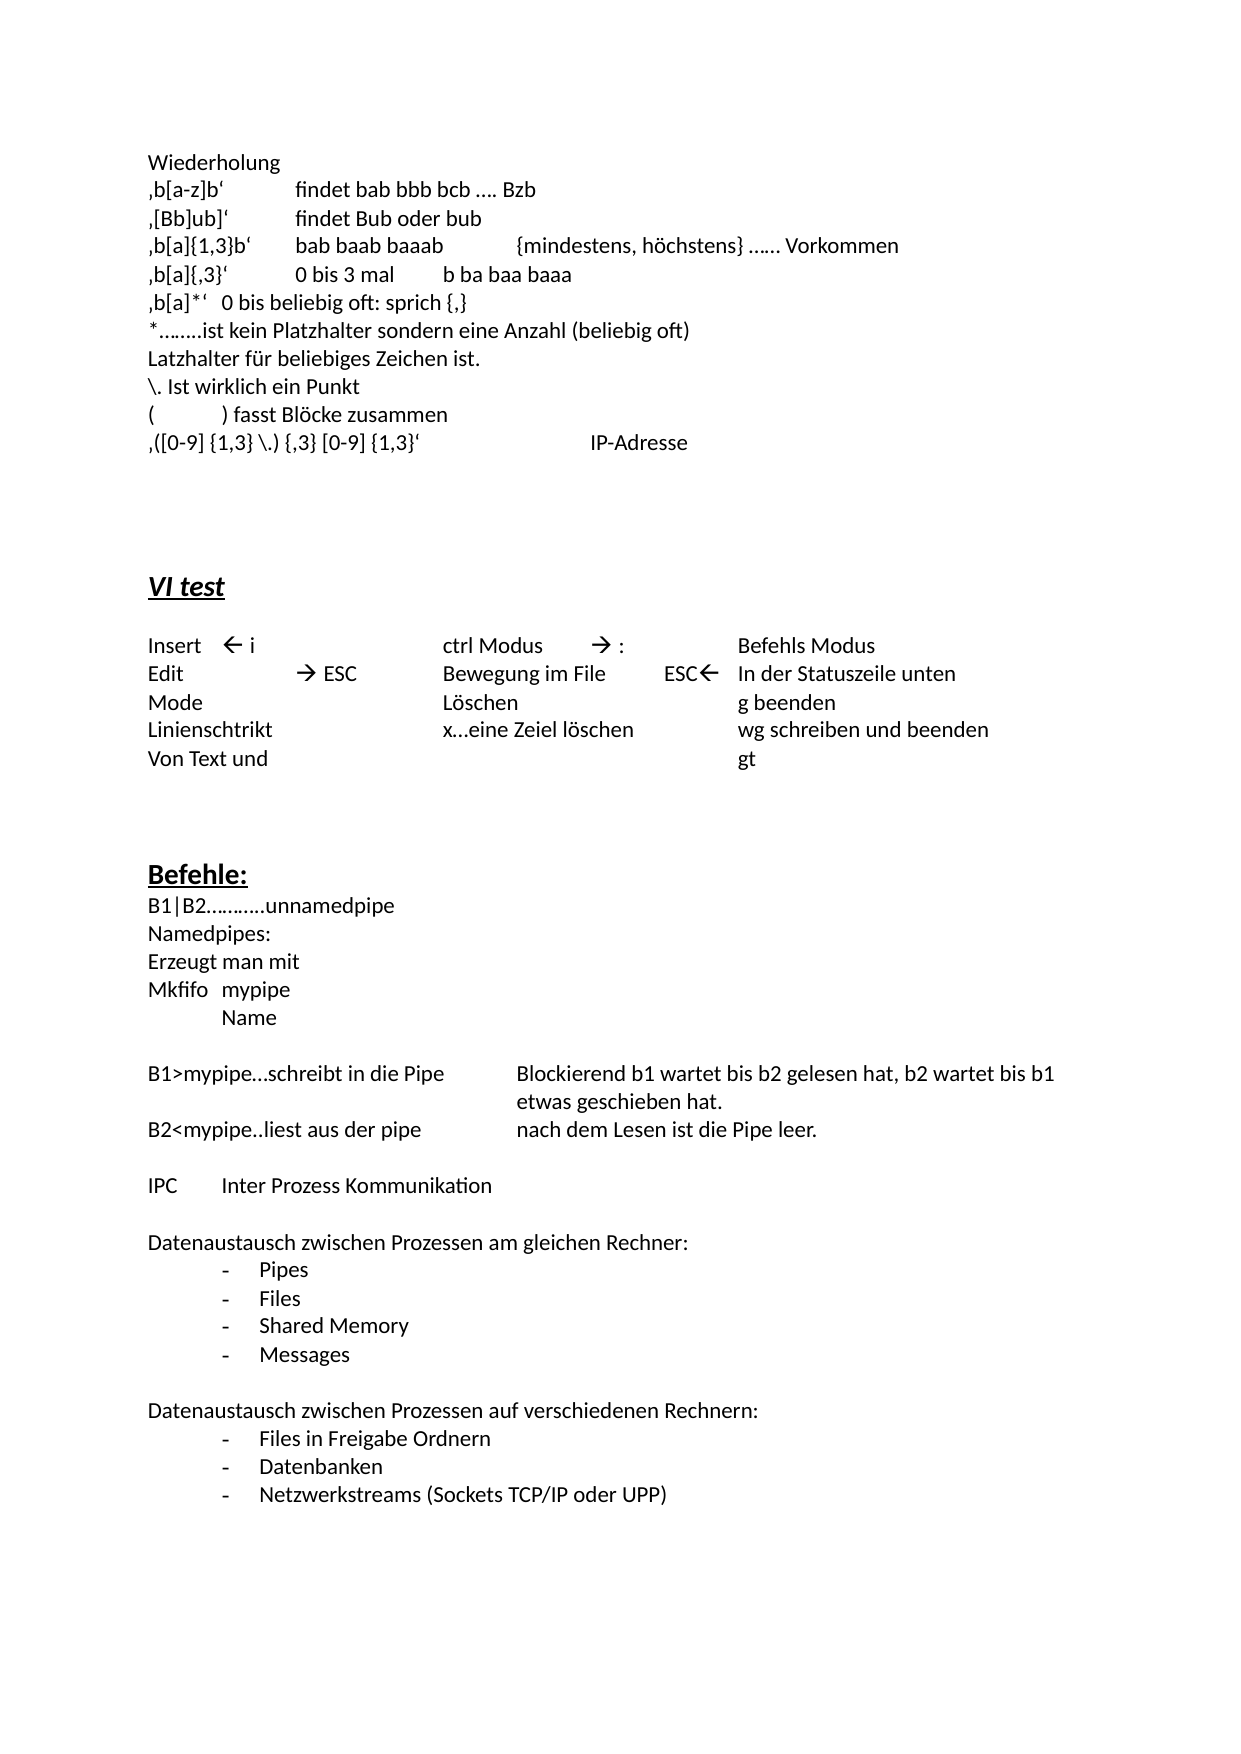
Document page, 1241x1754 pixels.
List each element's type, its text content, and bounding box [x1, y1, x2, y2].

text Edit  ESC Bewegung im File ESC In der Statuszeile unten [148, 659, 1093, 688]
text Mode Löschen g beenden [148, 688, 1093, 716]
text Insert  i ctrl Modus  : Befehls Modus [148, 632, 1093, 659]
text ( ) fasst Blöcke zusammen [148, 400, 1093, 428]
list Messages [222, 1340, 1093, 1368]
text *……..ist kein Platzhalter sondern eine Anzahl (beliebig oft) [148, 316, 1093, 344]
text ‚[Bb]ub]‘ findet Bub oder bub [148, 204, 1093, 232]
text IPC Inter Prozess Kommunikation [148, 1172, 1093, 1199]
list Pipes [222, 1256, 1093, 1284]
text B2<mypipe..liest aus der pipe nach dem Lesen ist die Pipe leer. [148, 1116, 1093, 1143]
list Files in Freigabe Ordnern [222, 1424, 1093, 1452]
text Linienschtrikt x…eine Zeiel löschen wg schreiben und beenden [148, 716, 1093, 744]
text Name [148, 1003, 1093, 1031]
text ‚b[a]{,3}‘ 0 bis 3 mal b ba baa baaa [148, 260, 1093, 288]
text Datenaustausch zwischen Prozessen auf verschiedenen Rechnern: [148, 1396, 1093, 1424]
text B1>mypipe…schreibt in die Pipe Blockierend b1 wartet bis b2 gelesen hat, b2 wartet bis b1 [148, 1059, 1093, 1087]
list Netzwerkstreams (Sockets TCP/IP oder UPP) [222, 1480, 1093, 1508]
text Erzeugt man mit [148, 947, 1093, 975]
text B1|B2………..unnamedpipe [148, 891, 1093, 919]
text Namedpipes: [148, 919, 1093, 947]
list Datenbanken [222, 1452, 1093, 1480]
text VI test [148, 568, 1093, 603]
text ‚([0-9] {1,3} \.) {,3} [0-9] {1,3}‘ IP-Adresse [148, 428, 1093, 456]
text \. Ist wirklich ein Punkt [148, 372, 1093, 400]
text etwas geschieben hat. [148, 1087, 1093, 1116]
text ‚b[a]{1,3}b‘ bab baab baaab {mindestens, höchstens} …… Vorkommen [148, 232, 1093, 260]
text Befehle: [148, 856, 1093, 891]
text Mkfifo mypipe [148, 975, 1093, 1003]
text Latzhalter für beliebiges Zeichen ist. [148, 344, 1093, 372]
text Datenaustausch zwischen Prozessen am gleichen Rechner: [148, 1228, 1093, 1256]
text Von Text und gt [148, 744, 1093, 772]
text ‚b[a-z]b‘ findet bab bbb bcb …. Bzb [148, 176, 1093, 204]
list Files [222, 1284, 1093, 1312]
list Shared Memory [222, 1312, 1093, 1340]
text Wiederholung [148, 148, 1093, 176]
text ‚b[a]*‘ 0 bis beliebig oft: sprich {,} [148, 288, 1093, 316]
